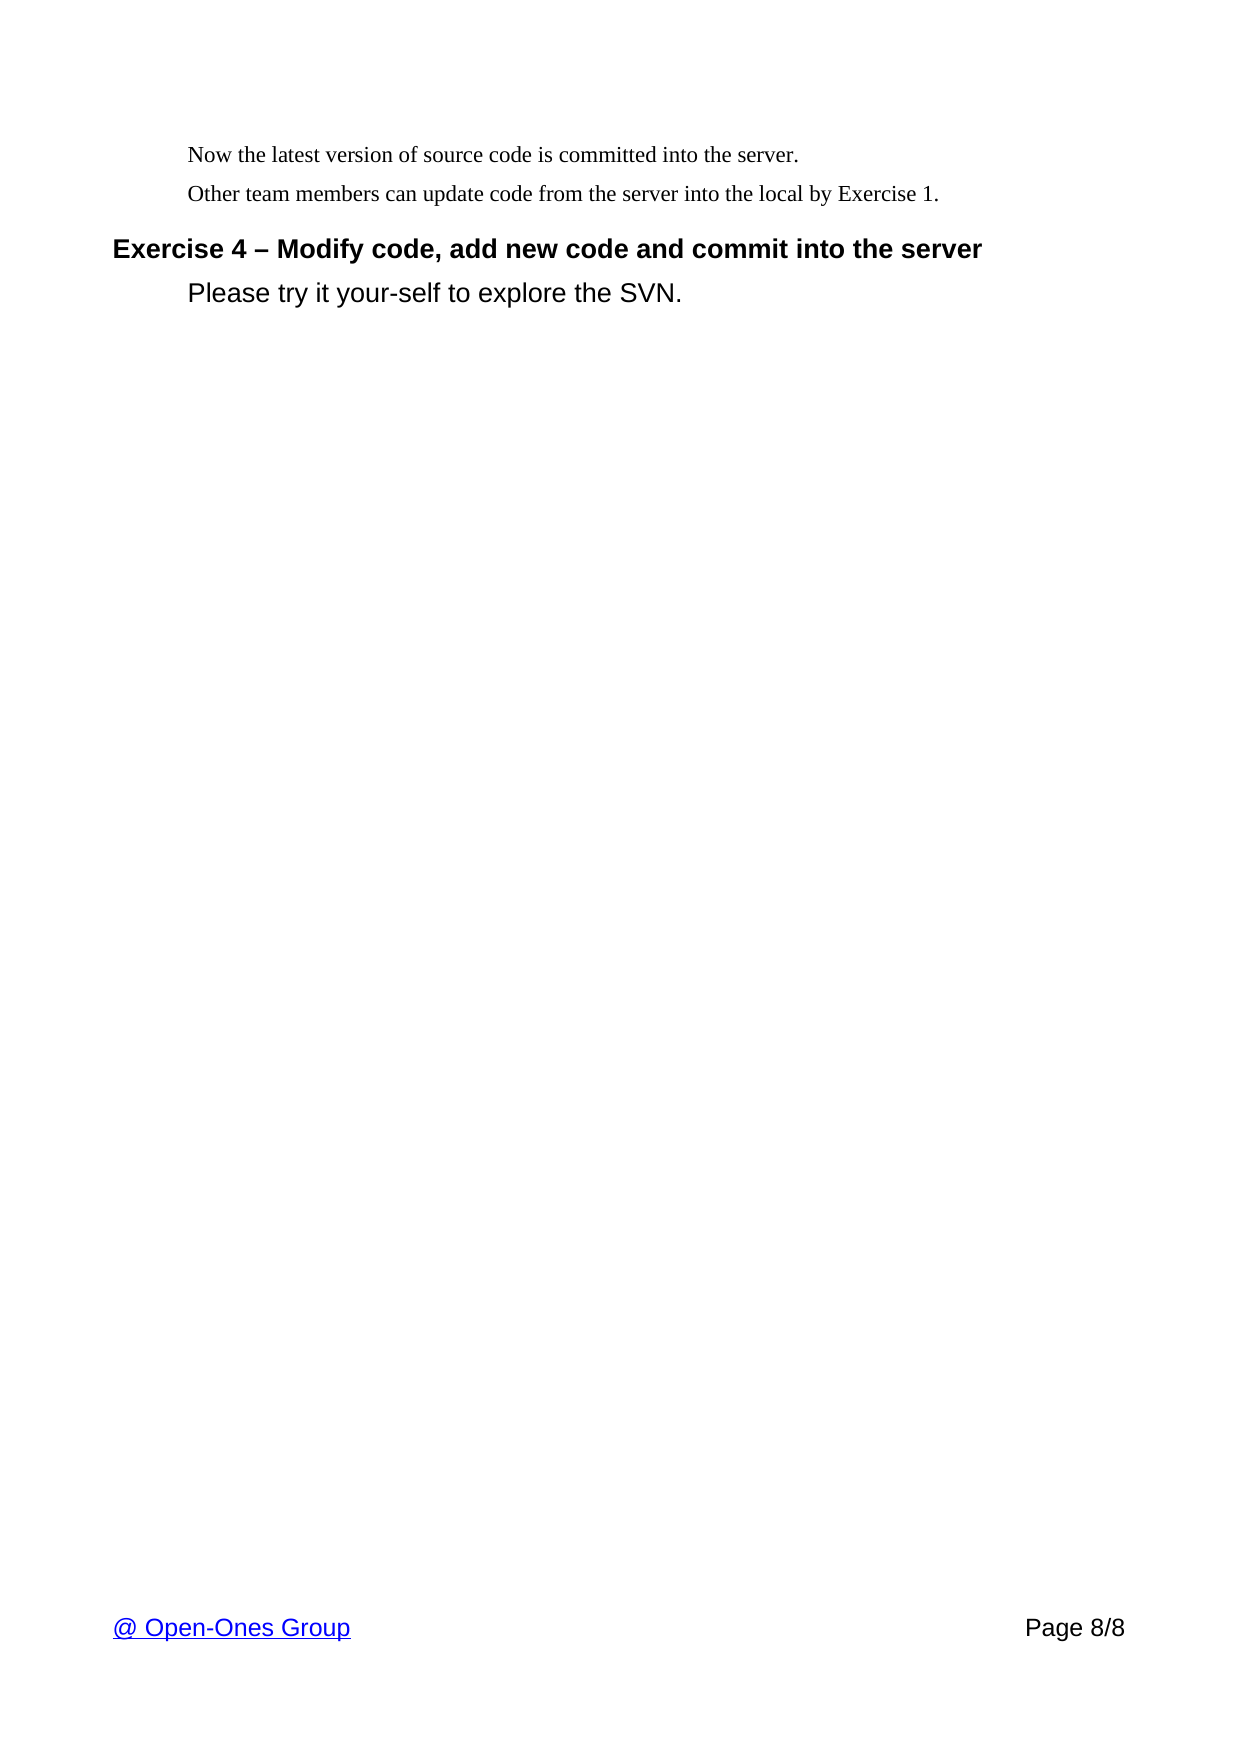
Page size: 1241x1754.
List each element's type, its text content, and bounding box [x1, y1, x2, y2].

text Other team members can update code from the server into the local by Exercise 1. [187, 180, 1128, 206]
subtitle Exercise 4 – Modify code, add new code and commit into the server [112, 236, 1128, 265]
text Please try it your-self to explore the SVN. [187, 277, 1128, 308]
text Now the latest version of source code is committed into the server. [187, 141, 1128, 168]
